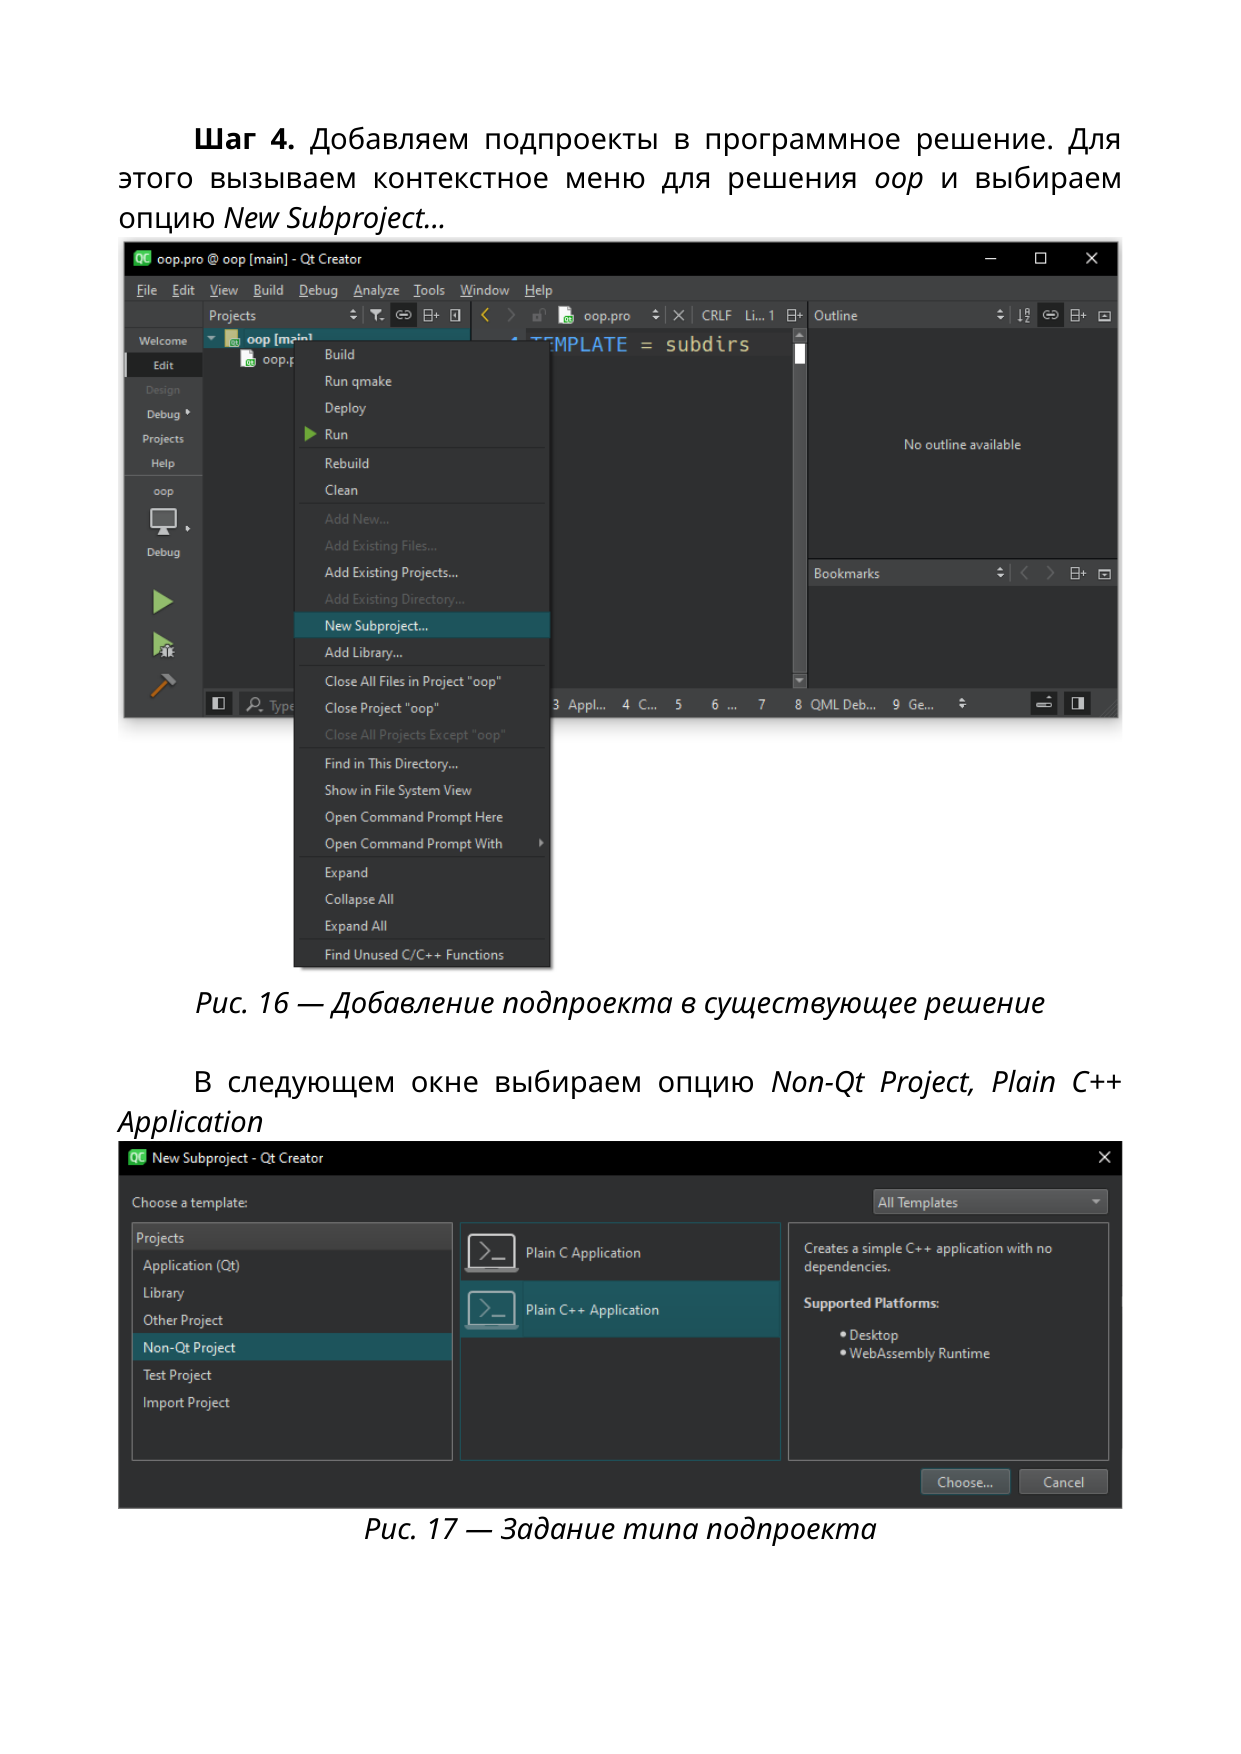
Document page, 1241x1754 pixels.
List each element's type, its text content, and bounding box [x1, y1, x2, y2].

text В следующем окне выбираем опцию Non-Qt Project, Plain C++ Application [118, 1062, 1122, 1141]
text Шаг 4. Добавляем подпроекты в программное решение. Для этого вызываем контекстное меню для решения oop и выбираем опцию New Subproject... [118, 118, 1122, 237]
text Рис. 17 — Задание типа подпроекта [118, 1509, 1122, 1548]
text Рис. 16 — Добавление подпроекта в существующее решение [118, 982, 1122, 1022]
picture [118, 1141, 1123, 1509]
picture [118, 237, 1123, 974]
